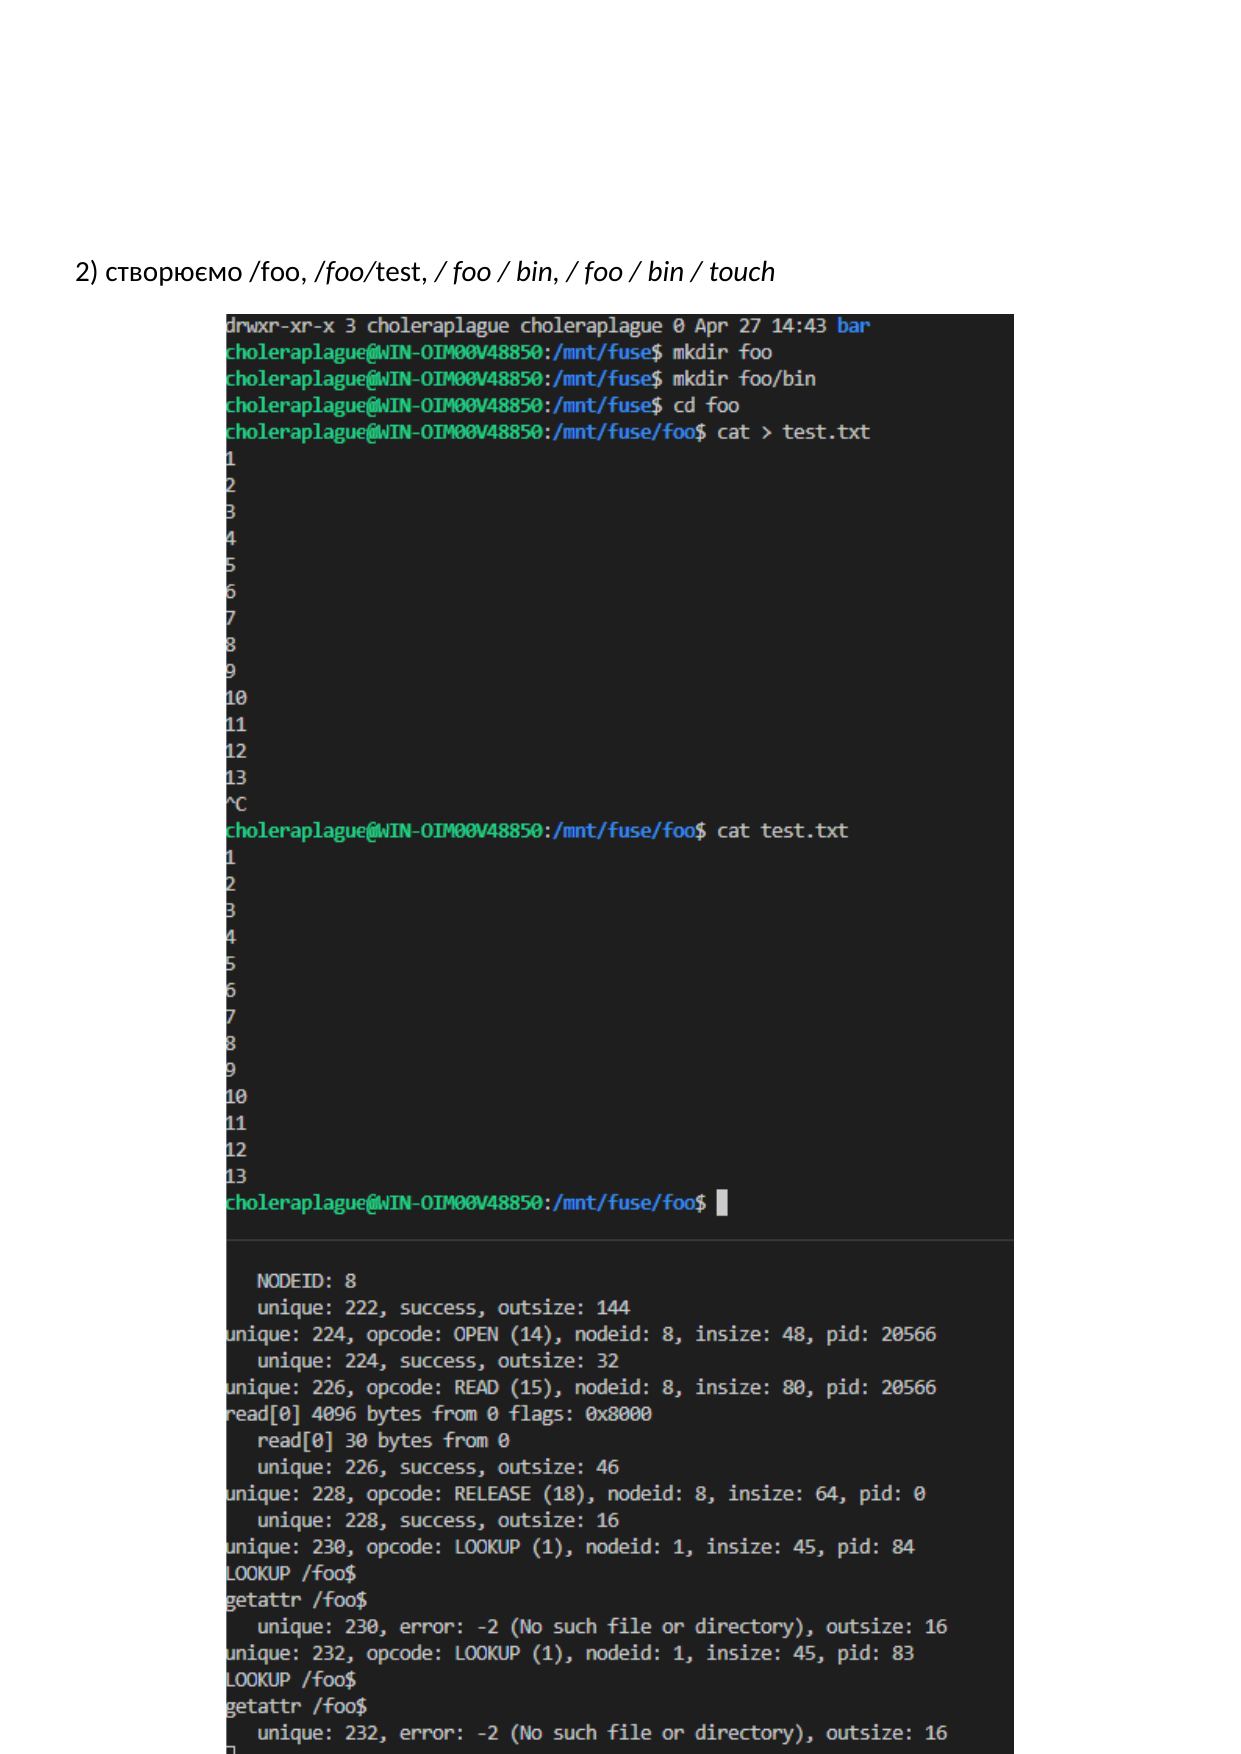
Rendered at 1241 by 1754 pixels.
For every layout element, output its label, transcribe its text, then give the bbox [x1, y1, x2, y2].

text 2) створюємо /foo, /foo/test, / foo / bin, / foo / bin / touch [75, 253, 1165, 289]
picture [226, 314, 1014, 1754]
